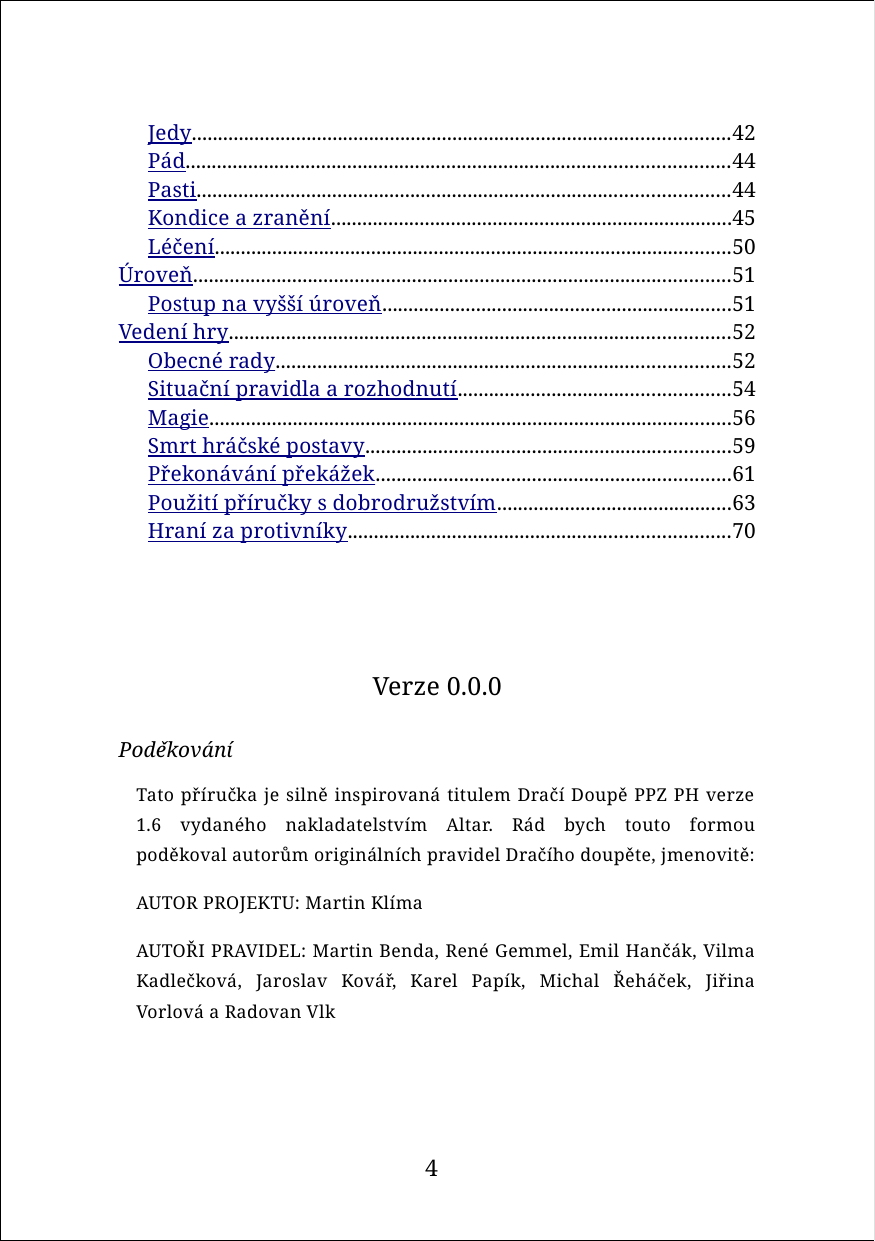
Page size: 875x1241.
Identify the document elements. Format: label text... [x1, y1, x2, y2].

text Tato příručka je silně inspirovaná titulem Dračí Doupě PPZ PH verze 1.6 vydaného nakladatelstvím Altar. Rád bych touto formou poděkoval autorům originálních pravidel Dračího doupěte, jmenovitě: [136, 782, 756, 867]
text Situační pravidla a rozhodnutí 54 [148, 374, 756, 403]
text Obecné rady 52 [148, 346, 756, 374]
text Překonávání překážek 61 [148, 459, 756, 488]
text Použití příručky s dobrodružstvím 63 [148, 488, 756, 516]
text Verze 0.0.0 [118, 669, 756, 703]
text AUTOR PROJEKTU: Martin Klíma [136, 891, 756, 915]
text Léčení 50 [148, 232, 756, 260]
text Smrt hráčské postavy 59 [148, 431, 756, 459]
text Kondice a zranění 45 [148, 203, 756, 232]
text Jedy 42 [148, 118, 756, 147]
text Úroveň 51 [118, 260, 756, 289]
text Poděkování [118, 735, 756, 763]
text Pád 44 [148, 147, 756, 175]
text Magie 56 [148, 403, 756, 431]
text AUTOŘI PRAVIDEL: Martin Benda, René Gemmel, Emil Hančák, Vilma Kadlečková, Jaroslav Kovář, Karel Papík, Michal Řeháček, Jiřina Vorlová a Radovan Vlk [136, 939, 756, 1023]
text Vedení hry 52 [118, 317, 756, 346]
text Pasti 44 [148, 175, 756, 203]
text Postup na vyšší úroveň 51 [148, 289, 756, 317]
text Hraní za protivníky 70 [148, 516, 756, 545]
